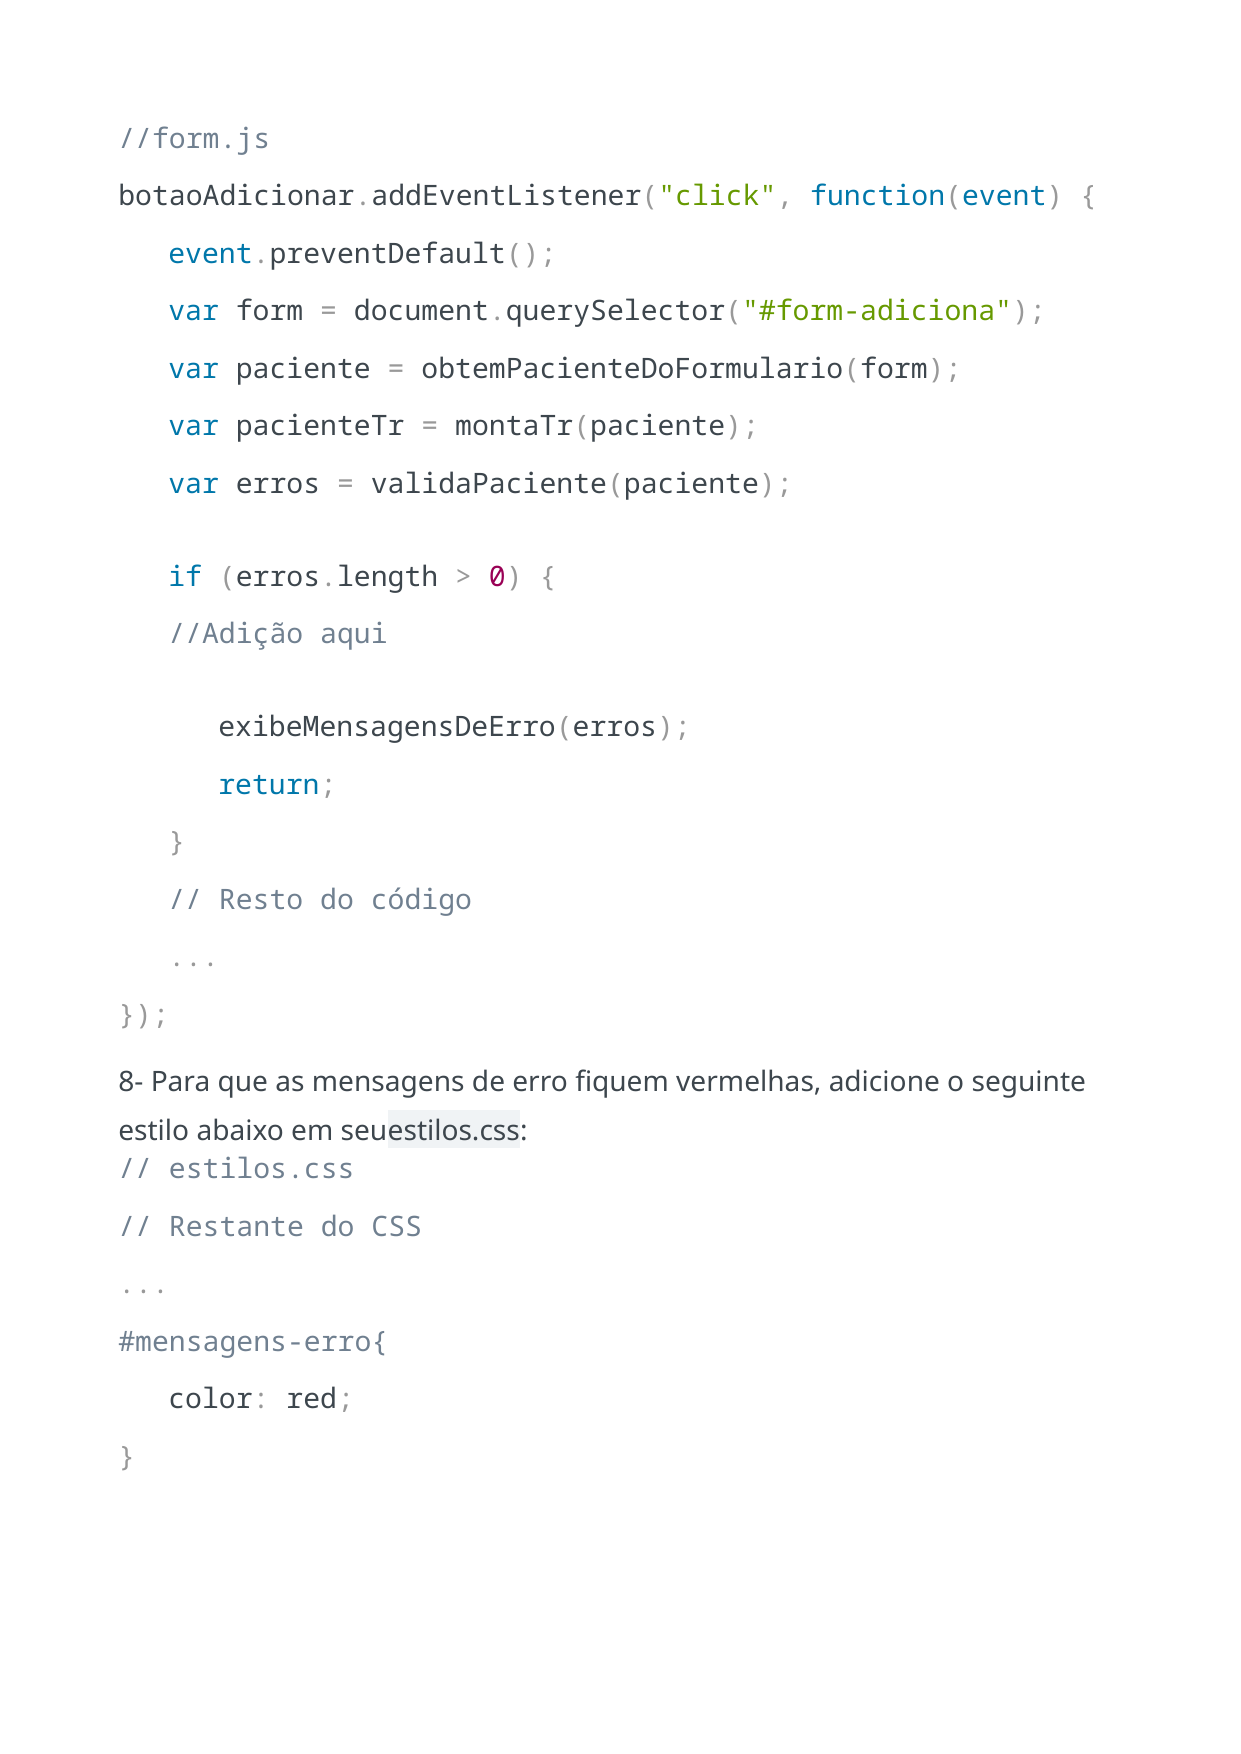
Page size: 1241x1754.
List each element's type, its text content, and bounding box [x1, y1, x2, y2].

text var pacienteTr = montaTr(paciente); [118, 406, 1122, 444]
text event.preventDefault(); [118, 233, 1122, 271]
text ... [118, 1263, 1122, 1302]
text //Adição aqui [118, 613, 1122, 652]
text #mensagens-erro{ [118, 1321, 1122, 1359]
text //form.js [118, 118, 1122, 156]
text // Resto do código [118, 879, 1122, 917]
text var paciente = obtemPacienteDoFormulario(form); [118, 348, 1122, 386]
text var form = document.querySelector("#form-adiciona"); [118, 291, 1122, 329]
text return; [118, 764, 1122, 802]
text exibeMensagensDeErro(erros); [118, 706, 1122, 745]
text ... [118, 936, 1122, 975]
text var erros = validaPaciente(paciente); [118, 463, 1122, 501]
text }); [118, 994, 1122, 1032]
text } [118, 1436, 1122, 1474]
text color: red; [118, 1378, 1122, 1417]
text } [118, 821, 1122, 860]
text // estilos.css [118, 1148, 1122, 1187]
text // Restante do CSS [118, 1206, 1122, 1244]
text 8- Para que as mensagens de erro fiquem vermelhas, adicione o seguinte estilo abaixo em seuestilos.css: [118, 1051, 1122, 1148]
text if (erros.length > 0) { [118, 556, 1122, 594]
text botaoAdicionar.addEventListener("click", function(event) { [118, 176, 1122, 214]
